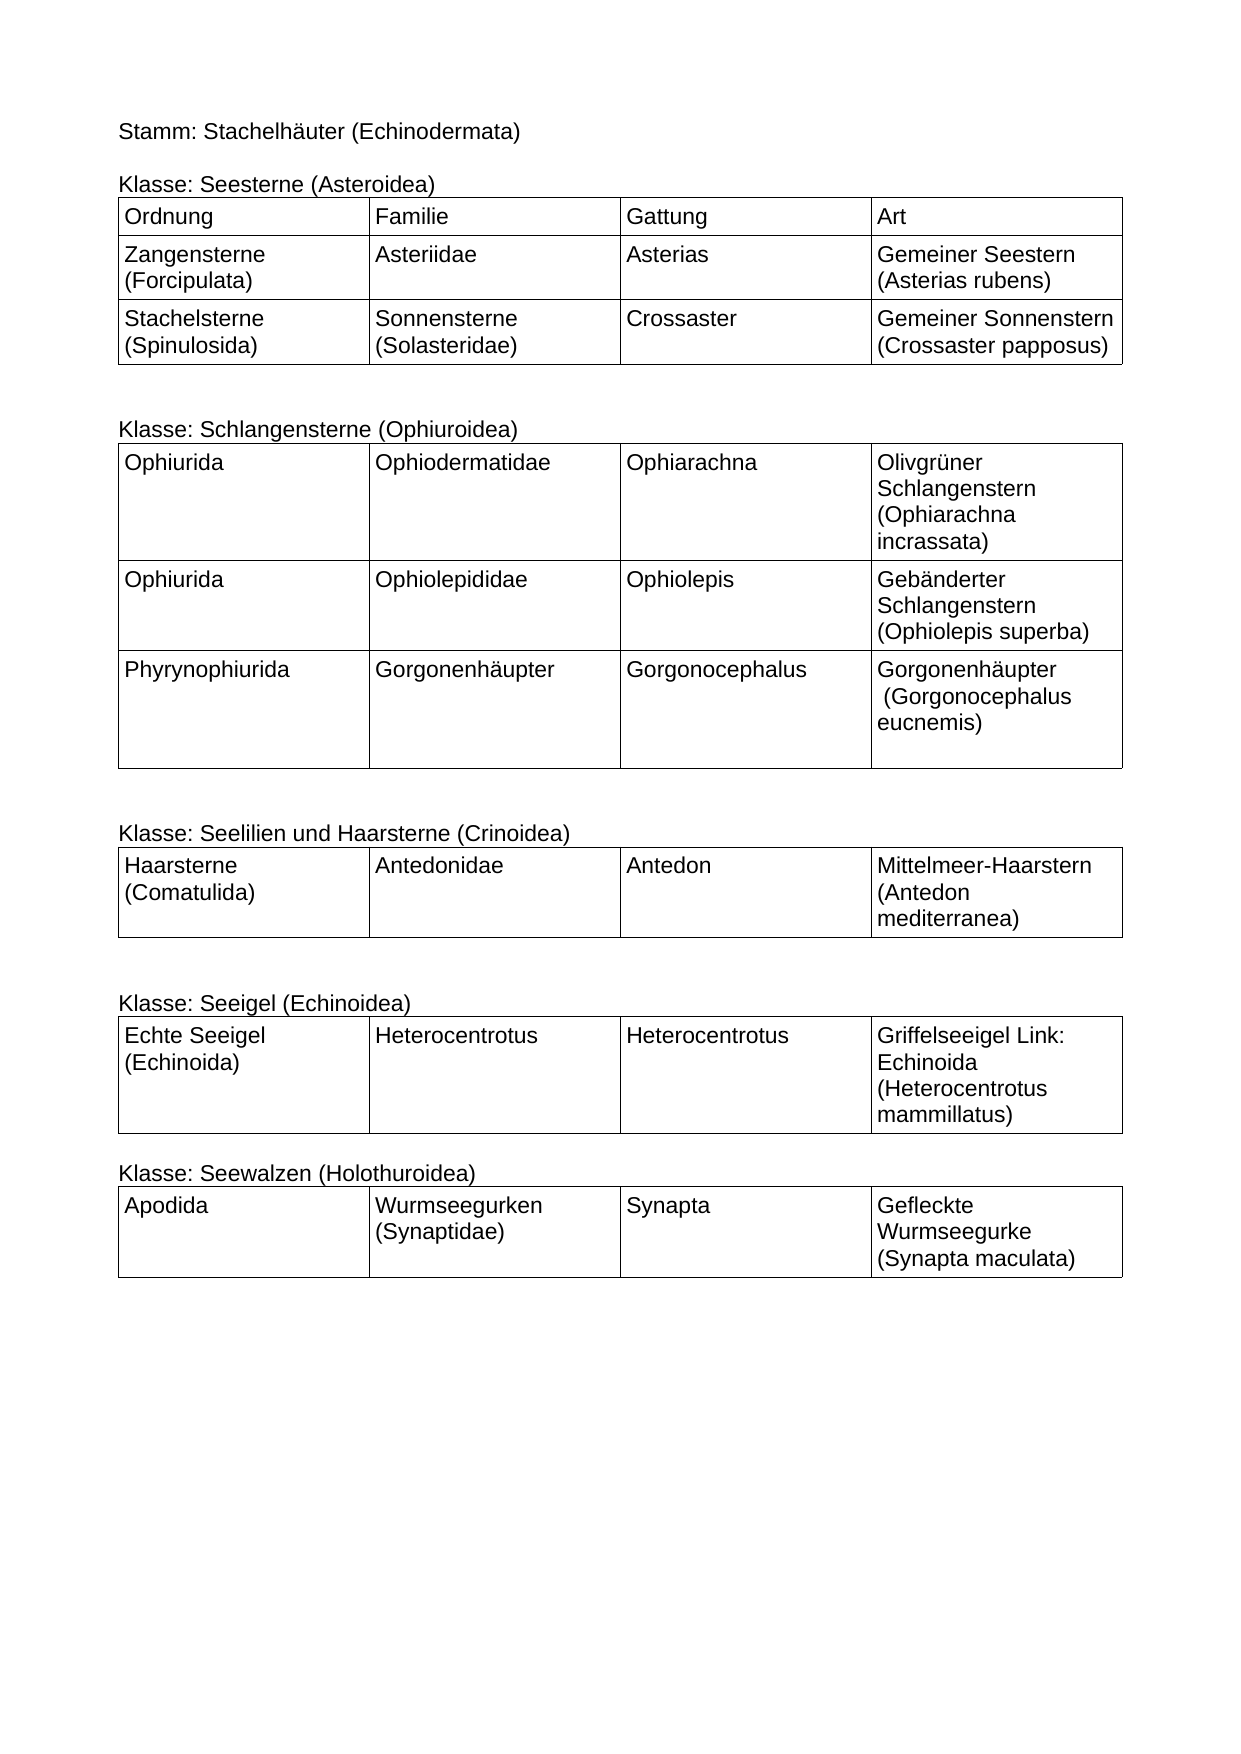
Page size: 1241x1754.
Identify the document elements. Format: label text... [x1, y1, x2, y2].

table_header Echte Seeigel (Echinoida) [119, 1017, 369, 1133]
table_header Olivgrüner Schlangenstern (Ophiarachna incrassata) [872, 444, 1122, 560]
table_header Antedonidae [370, 848, 620, 937]
table_header Heterocentrotus [621, 1017, 871, 1133]
text Klasse: Seeigel (Echinoidea) [118, 990, 1122, 1016]
table_header Apodida [119, 1187, 369, 1277]
table_cell Zangensterne (Forcipulata) [119, 236, 369, 299]
table_header Wurmseegurken (Synaptidae) [370, 1187, 620, 1277]
table_header Gattung [621, 198, 871, 235]
table_cell Phyrynophiurida [119, 651, 369, 767]
table_header Griffelseeigel Link: Echinoida (Heterocentrotus mammillatus) [872, 1017, 1122, 1133]
text Klasse: Schlangensterne (Ophiuroidea) [118, 416, 1122, 443]
table_header Haarsterne (Comatulida) [119, 848, 369, 937]
table_header Ophiarachna [621, 444, 871, 560]
table_header Familie [370, 198, 620, 235]
table_header Synapta [621, 1187, 871, 1277]
text Klasse: Seelilien und Haarsterne (Crinoidea) [118, 820, 1122, 847]
table_cell Asterias [621, 236, 871, 299]
table_header Mittelmeer-Haarstern (Antedon mediterranea) [872, 848, 1122, 937]
table_cell Sonnensterne (Solasteridae) [370, 300, 620, 364]
table_cell Ophiolepis [621, 561, 871, 650]
table_header Antedon [621, 848, 871, 937]
table_header Heterocentrotus [370, 1017, 620, 1133]
table_header Gefleckte Wurmseegurke (Synapta maculata) [872, 1187, 1122, 1277]
table_cell Gorgonocephalus [621, 651, 871, 767]
table_header Ophiurida [119, 444, 369, 560]
text Stamm: Stachelhäuter (Echinodermata) [118, 118, 1122, 144]
table_header Ophiodermatidae [370, 444, 620, 560]
table_cell Ophiolepididae [370, 561, 620, 650]
table_cell Ophiurida [119, 561, 369, 650]
table_cell Gorgonenhäupter (Gorgonocephalus eucnemis) [872, 651, 1122, 767]
table_header Art [872, 198, 1122, 235]
table_cell Gebänderter Schlangenstern (Ophiolepis superba) [872, 561, 1122, 650]
text Klasse: Seewalzen (Holothuroidea) [118, 1160, 1122, 1186]
table_cell Stachelsterne (Spinulosida) [119, 300, 369, 364]
table_cell Crossaster [621, 300, 871, 364]
table_cell Gorgonenhäupter [370, 651, 620, 767]
text Klasse: Seesterne (Asteroidea) [118, 171, 1122, 197]
table_cell Gemeiner Seestern (Asterias rubens) [872, 236, 1122, 299]
table_cell Gemeiner Sonnenstern (Crossaster papposus) [872, 300, 1122, 364]
table_cell Asteriidae [370, 236, 620, 299]
table_header Ordnung [119, 198, 369, 235]
